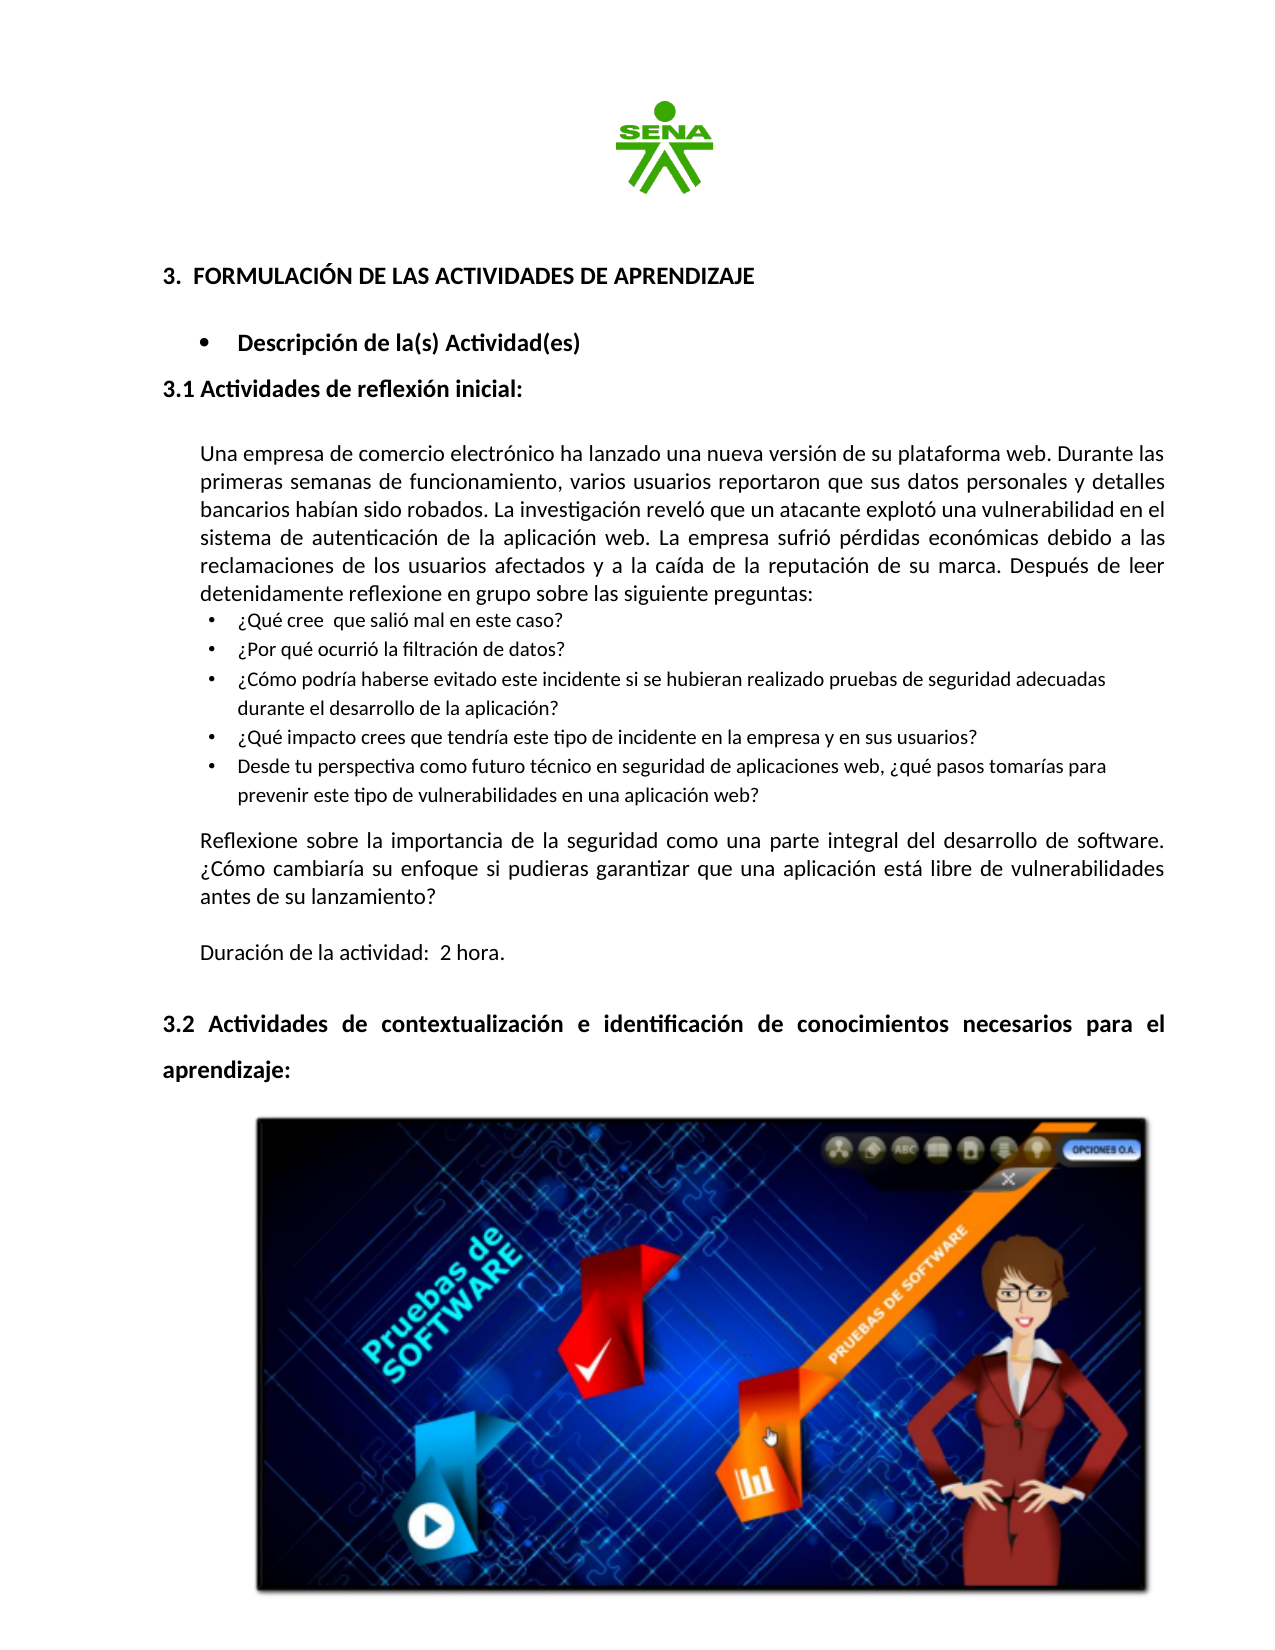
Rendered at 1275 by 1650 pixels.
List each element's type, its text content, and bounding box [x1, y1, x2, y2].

list Descripción de la(s) Actividad(es) [200, 327, 1167, 358]
list ¿Cómo podría haberse evitado este incidente si se hubieran realizado pruebas de seguridad adecuadas durante el desarrollo de la aplicación? [208, 666, 1167, 720]
list ¿Por qué ocurrió la filtración de datos? [208, 637, 1167, 662]
text Duración de la actividad: 2 hora. [200, 938, 1167, 966]
text 3.1 Actividades de reflexión inicial: [162, 373, 1167, 403]
text 3. FORMULACIÓN DE LAS ACTIVIDADES DE APRENDIZAJE [162, 261, 1167, 291]
list Desde tu perspectiva como futuro técnico en seguridad de aplicaciones web, ¿qué pasos tomarías para prevenir este tipo de vulnerabilidades en una aplicación web? [208, 753, 1167, 808]
list ¿Qué impacto crees que tendría este tipo de incidente en la empresa y en sus usuarios? [208, 724, 1167, 749]
text 3.2 Actividades de contextualización e identificación de conocimientos necesarios para el aprendizaje: [162, 1008, 1167, 1084]
picture [239, 1102, 1163, 1611]
text Reflexione sobre la importancia de la seguridad como una parte integral del desarrollo de software. ¿Cómo cambiaría su enfoque si pudieras garantizar que una aplicación está libre de vulnerabilidades antes de su lanzamiento? [200, 826, 1167, 910]
text Una empresa de comercio electrónico ha lanzado una nueva versión de su plataforma web. Durante las primeras semanas de funcionamiento, varios usuarios reportaron que sus datos personales y detalles bancarios habían sido robados. La investigación reveló que un atacante explotó una vulnerabilidad en el sistema de autenticación de la aplicación web. La empresa sufrió pérdidas económicas debido a las reclamaciones de los usuarios afectados y a la caída de la reputación de su marca. Después de leer detenidamente reflexione en grupo sobre las siguiente preguntas: [200, 439, 1167, 607]
picture [616, 101, 714, 194]
list ¿Qué cree que salió mal en este caso? [208, 607, 1167, 633]
